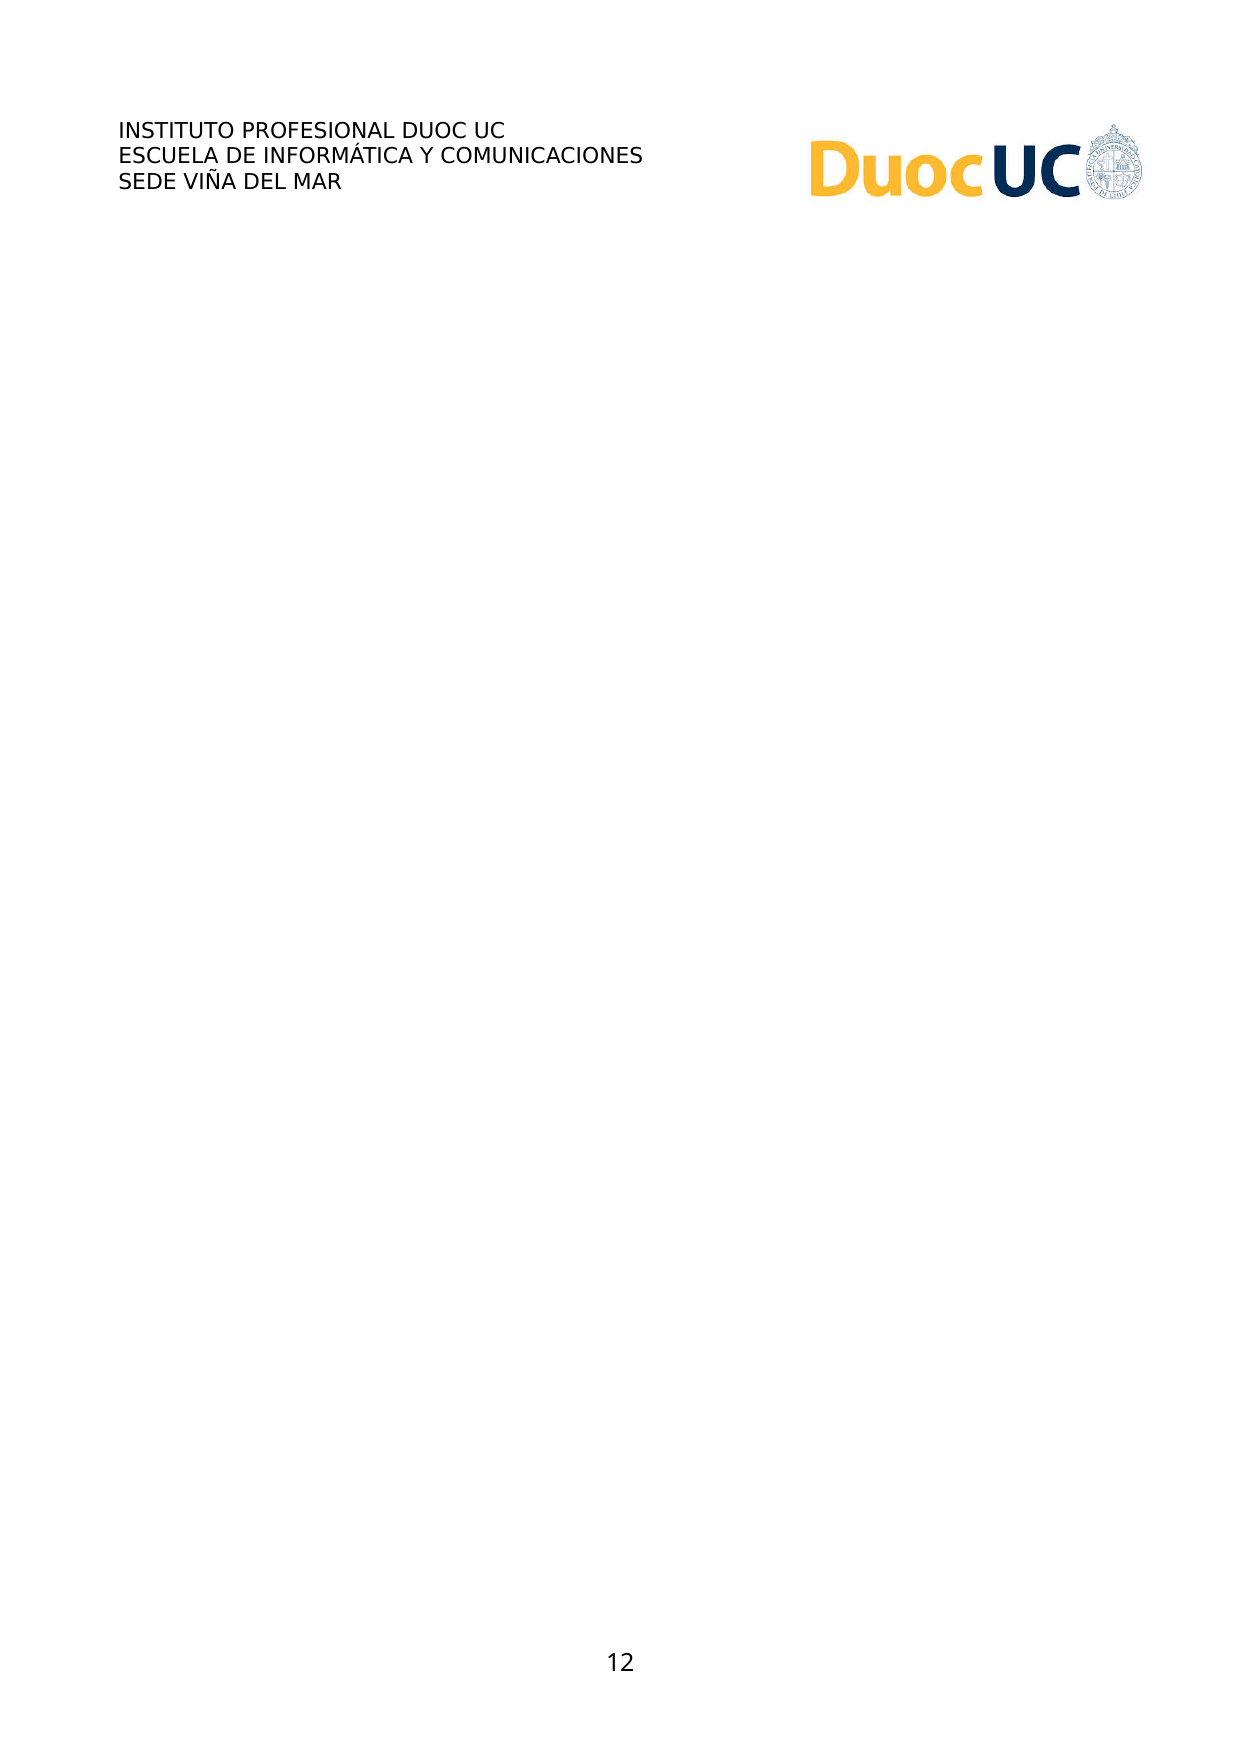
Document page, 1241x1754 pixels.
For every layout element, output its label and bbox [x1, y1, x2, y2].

picture [794, 120, 1154, 203]
